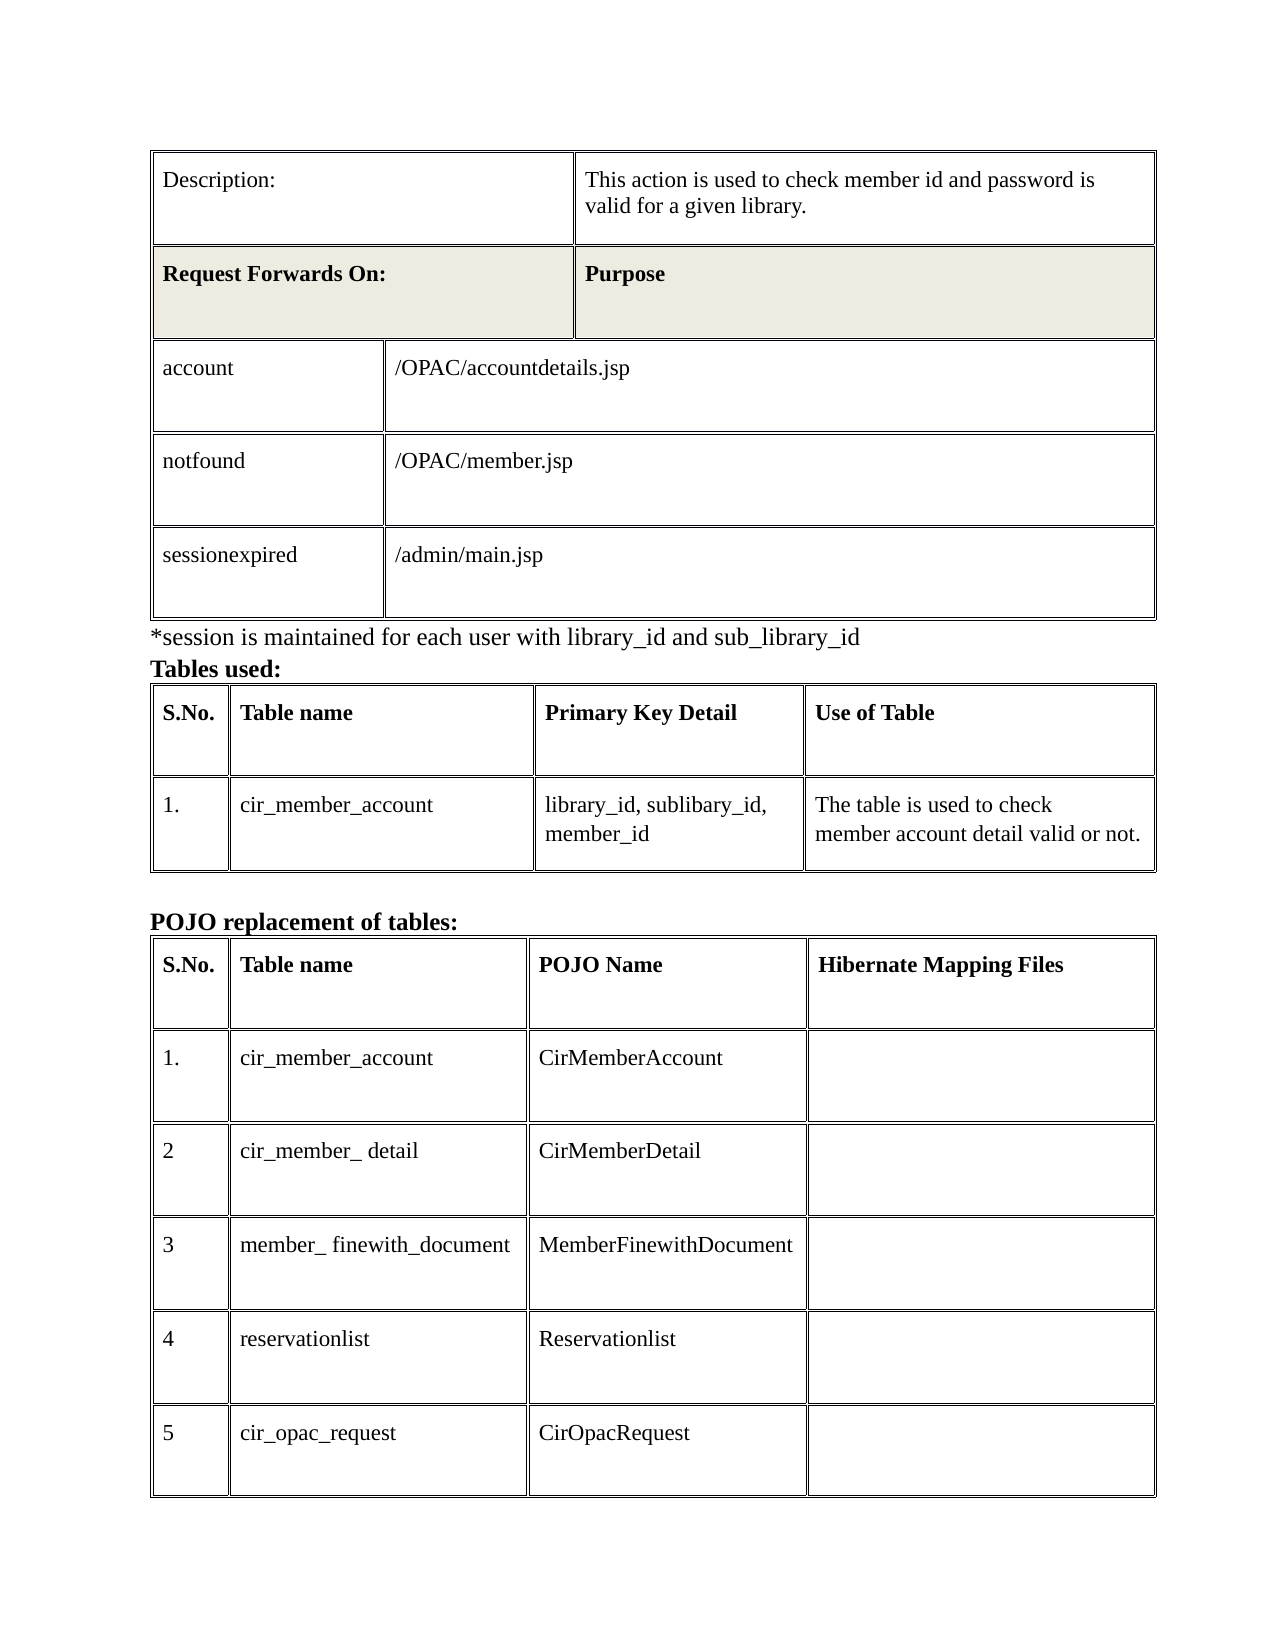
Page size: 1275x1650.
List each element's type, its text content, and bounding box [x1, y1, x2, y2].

text Tables used: [150, 654, 1125, 683]
table_header Hibernate Mapping Files [809, 939, 1154, 1027]
text POJO replacement of tables: [150, 907, 1125, 935]
table_cell 5 [154, 1406, 228, 1495]
table_cell 4 [154, 1312, 228, 1402]
table_cell [809, 1312, 1154, 1402]
table_cell 3 [154, 1218, 228, 1309]
table_header POJO Name [530, 939, 806, 1027]
table_cell [809, 1218, 1154, 1309]
table_cell The table is used to check member account detail valid or not. [806, 778, 1154, 870]
table_header Table name [231, 939, 526, 1027]
table_header Primary Key Detail [536, 686, 803, 775]
table_cell account [154, 341, 383, 431]
table_cell CirOpacRequest [530, 1406, 806, 1495]
table_cell Request Forwards On: [154, 247, 573, 337]
table_cell cir_opac_request [231, 1406, 526, 1495]
table_cell /OPAC/member.jsp [386, 435, 1154, 525]
table_cell This action is used to check member id and password is valid for a given library. [576, 153, 1154, 244]
table_cell /OPAC/accountdetails.jsp [386, 341, 1154, 431]
table_cell [809, 1406, 1154, 1495]
table_header S.No. [154, 939, 228, 1027]
table_cell cir_member_account [231, 1031, 526, 1121]
text *session is maintained for each user with library_id and sub_library_id [150, 622, 1125, 651]
table_cell CirMemberAccount [530, 1031, 806, 1121]
table_cell sessionexpired [154, 528, 383, 617]
table_header Use of Table [806, 686, 1154, 775]
table_header Table name [231, 686, 533, 775]
table_cell cir_member_ detail [231, 1125, 526, 1215]
table_cell MemberFinewithDocument [530, 1218, 806, 1309]
table_cell reservationlist [231, 1312, 526, 1402]
table_cell [809, 1031, 1154, 1121]
table_cell 1. [154, 1031, 228, 1121]
table_cell 2 [154, 1125, 228, 1215]
table_cell Purpose [576, 247, 1154, 337]
table_cell Description: [154, 153, 573, 244]
table_cell notfound [154, 435, 383, 525]
table_cell 1. [154, 778, 228, 870]
table_cell /admin/main.jsp [386, 528, 1154, 617]
table_cell CirMemberDetail [530, 1125, 806, 1215]
table_cell cir_member_account [231, 778, 533, 870]
table_cell library_id, sublibary_id, member_id [536, 778, 803, 870]
table_cell Reservationlist [530, 1312, 806, 1402]
table_cell member_ finewith_document [231, 1218, 526, 1309]
table_header S.No. [154, 686, 228, 775]
table_cell [809, 1125, 1154, 1215]
